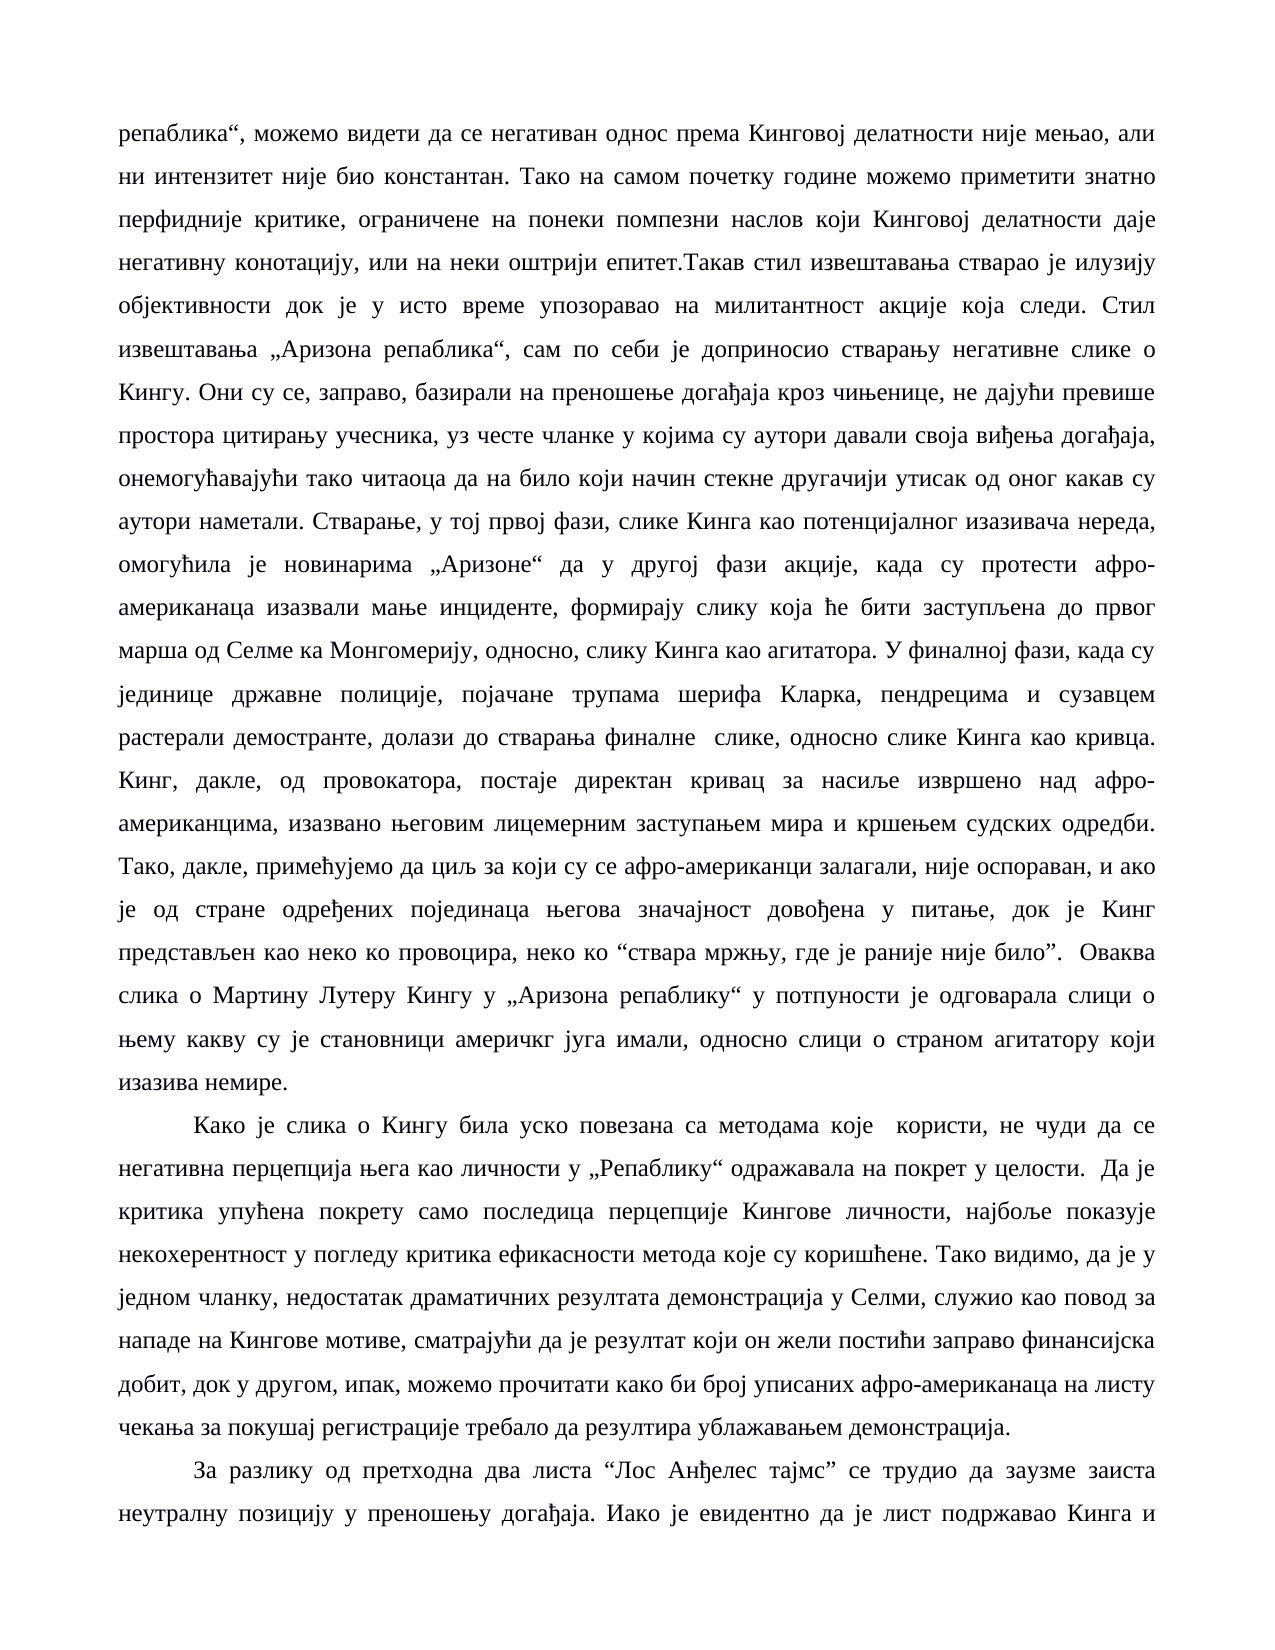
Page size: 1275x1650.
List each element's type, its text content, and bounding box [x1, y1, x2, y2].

text репаблика“, можемо видети да се негативан однос према Кинговој делатности није мењао, али ни интензитет није био константан. Тако на самом почетку године можемо приметити знатно перфидније критике, ограничене на понеки помпезни наслов који Кинговој делатности даје негативну конотацију, или на неки оштрији епитет.Такав стил извештавања стварао је илузију објективности док је у исто време упозоравао на милитантност акције која следи. Стил извештавања „Аризона репаблика“, сам по себи је доприносио стварању негативне слике о Кингу. Они су се, заправо, базирали на преношење догађаја кроз чињенице, не дајући превише простора цитирању учесника, уз честе чланке у којима су аутори давали своја виђења догађаја, онемогућавајући тако читаоца да на било који начин стекне другачији утисак од оног какав су аутори наметали. Стварање, у тој првој фази, слике Кинга као потенцијалног изазивача нереда, омогућила је новинарима „Аризоне“ да у другој фази акције, када су протести афро-американаца изазвали мање инциденте, формирају слику која ће бити заступљена до првог марша од Селме ка Монгомерију, односно, слику Кинга као агитатора. У финалној фази, када су јединице државне полиције, појачане трупама шерифа Кларка, пендрецима и сузавцем растерали демостранте, долази до стварања финалне слике, односно слике Кинга као кривца. Кинг, дакле, од провокатора, постаје директан кривац за насиље извршено над афро-американцима, изазвано његовим лицемерним заступањем мира и кршењем судских одредби. Тако, дакле, примећујемо да циљ за који су се афро-американци залагали, није оспораван, и ако је од стране одређених појединаца његова значајност довођена у питање, док је Кинг представљен као неко ко провоцира, неко ко “ствара мржњу, где је раније није било”. Оваква слика о Мартину Лутеру Кингу у „Аризона репаблику“ у потпуности је одговарала слици о њему какву су је становници америчкг југа имали, односно слици о страном агитатору који изазива немире. [118, 118, 1157, 1096]
text За разлику од претходна два листа “Лос Анђелес тајмс” се трудио да заузме заиста неутралну позицију у преношењу догађаја. Иако је евидентно да је лист подржавао Кинга и [118, 1455, 1157, 1527]
text Како је слика о Кингу била уско повезана са методама које користи, не чуди да се негативна перцепција њега као личности у „Репаблику“ одражавала на покрет у целости. Да је критика упућена покрету само последица перцепције Кингове личности, најбоље показује некохерентност у погледу критика ефикасности метода које су коришћене. Тако видимо, да је у једном чланку, недостатак драматичних резултата демонстрација у Селми, служио као повод за нападе на Кингове мотиве, сматрајући да је резултат који он жели постићи заправо финансијска добит, док у другом, ипак, можемо прочитати како би број уписаних афро-американаца на листу чекања за покушај регистрације требало да резултира ублажавањем демонстрација. [118, 1110, 1157, 1441]
